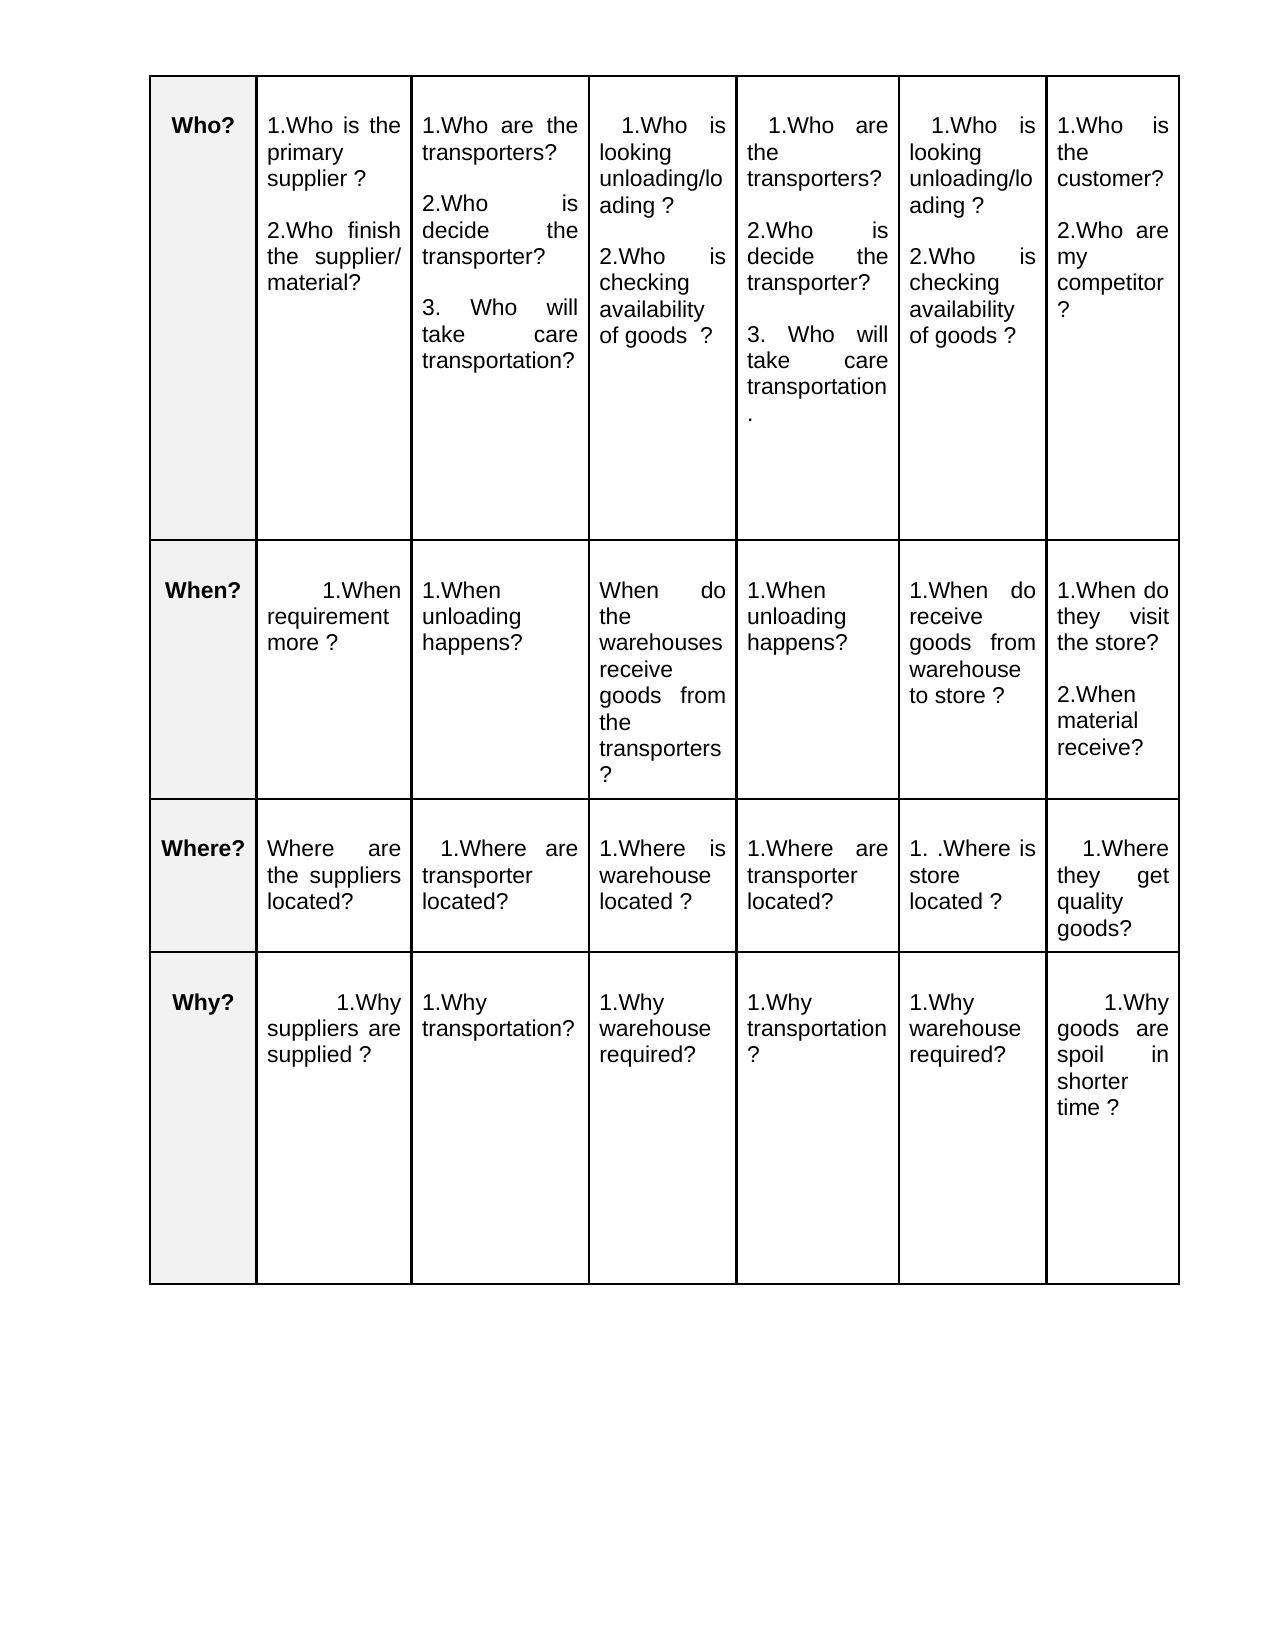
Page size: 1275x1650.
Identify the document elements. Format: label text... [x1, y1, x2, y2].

table_cell 1.Why suppliers are supplied ? [258, 953, 410, 1283]
table_cell 1.Where they get quality goods? [1048, 800, 1178, 951]
table_cell 1.Where are transporter located? [413, 800, 588, 951]
table_cell 1.Where are transporter located? [738, 800, 898, 951]
table_cell 1.When do they visit the store? 2.When material receive? [1048, 541, 1178, 798]
table_cell 1.Why goods are spoil in shorter time ? [1048, 953, 1178, 1283]
table_cell 1.Who is the primary supplier ? 2.Who finish the supplier/ material? [258, 77, 410, 539]
table_cell 1.When unloading happens? [738, 541, 898, 798]
table_cell 1.Why warehouse required? [590, 953, 735, 1283]
table_cell Where are the suppliers located? [258, 800, 410, 951]
table_cell Why? [151, 953, 255, 1283]
table_cell 1.Who is looking unloading/loading ? 2.Who is checking availability of goods ? [900, 77, 1045, 539]
table_cell 1.Why warehouse required? [900, 953, 1045, 1283]
table_cell 1.When do receive goods from warehouse to store ? [900, 541, 1045, 798]
table_cell 1.Who are the transporters? 2.Who is decide the transporter? 3. Who will take care transportation. [738, 77, 898, 539]
table_cell 1.When unloading happens? [413, 541, 588, 798]
table_cell Who? [151, 77, 255, 539]
table_cell When do the warehouses receive goods from the transporters? [590, 541, 735, 798]
table_cell 1.When requirement more ? [258, 541, 410, 798]
table_cell 1. .Where is store located ? [900, 800, 1045, 951]
table_cell 1.Where is warehouse located ? [590, 800, 735, 951]
table_cell 1.Why transportation? [738, 953, 898, 1283]
table_cell 1.Why transportation? [413, 953, 588, 1283]
table_cell 1.Who is looking unloading/loading ? 2.Who is checking availability of goods ? [590, 77, 735, 539]
table_cell When? [151, 541, 255, 798]
table_cell 1.Who are the transporters? 2.Who is decide the transporter? 3. Who will take care transportation? [413, 77, 588, 539]
table_cell 1.Who is the customer? 2.Who are my competitor? [1048, 77, 1178, 539]
table_cell Where? [151, 800, 255, 951]
